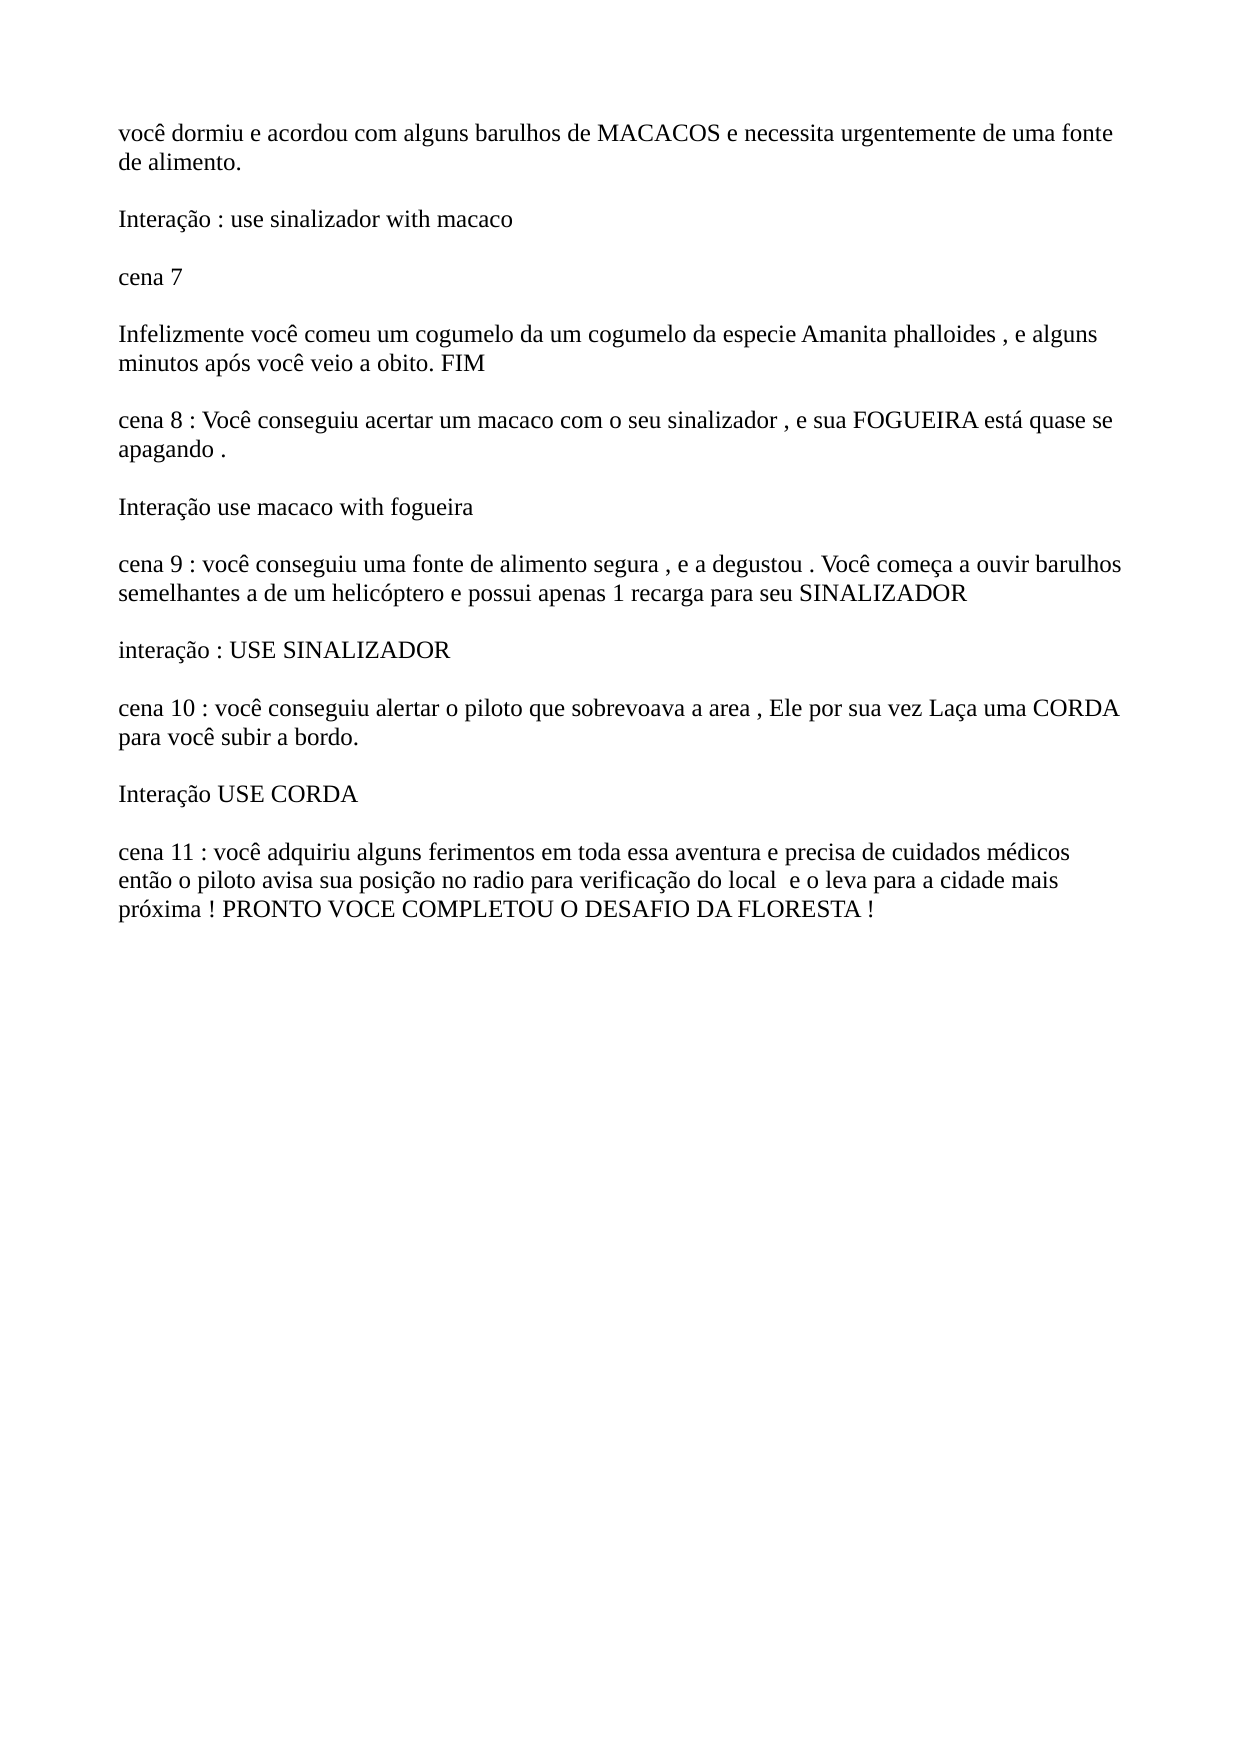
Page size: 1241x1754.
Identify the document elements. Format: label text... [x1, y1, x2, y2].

text cena 11 : você adquiriu alguns ferimentos em toda essa aventura e precisa de cuidados médicos então o piloto avisa sua posição no radio para verificação do local e o leva para a cidade mais próxima ! PRONTO VOCE COMPLETOU O DESAFIO DA FLORESTA ! [118, 837, 1122, 923]
text cena 9 : você conseguiu uma fonte de alimento segura , e a degustou . Você começa a ouvir barulhos semelhantes a de um helicóptero e possui apenas 1 recarga para seu SINALIZADOR [118, 549, 1122, 607]
text você dormiu e acordou com alguns barulhos de MACACOS e necessita urgentemente de uma fonte de alimento. [118, 118, 1122, 176]
text interação : USE SINALIZADOR [118, 636, 1122, 664]
text cena 7 [118, 262, 1122, 291]
text cena 10 : você conseguiu alertar o piloto que sobrevoava a area , Ele por sua vez Laça uma CORDA para você subir a bordo. [118, 693, 1122, 751]
text Interação use macaco with fogueira [118, 492, 1122, 521]
text Infelizmente você comeu um cogumelo da um cogumelo da especie Amanita phalloides , e alguns minutos após você veio a obito. FIM [118, 319, 1122, 377]
text Interação USE CORDA [118, 779, 1122, 808]
text Interação : use sinalizador with macaco [118, 204, 1122, 233]
text cena 8 : Você conseguiu acertar um macaco com o seu sinalizador , e sua FOGUEIRA está quase se apagando . [118, 406, 1122, 463]
